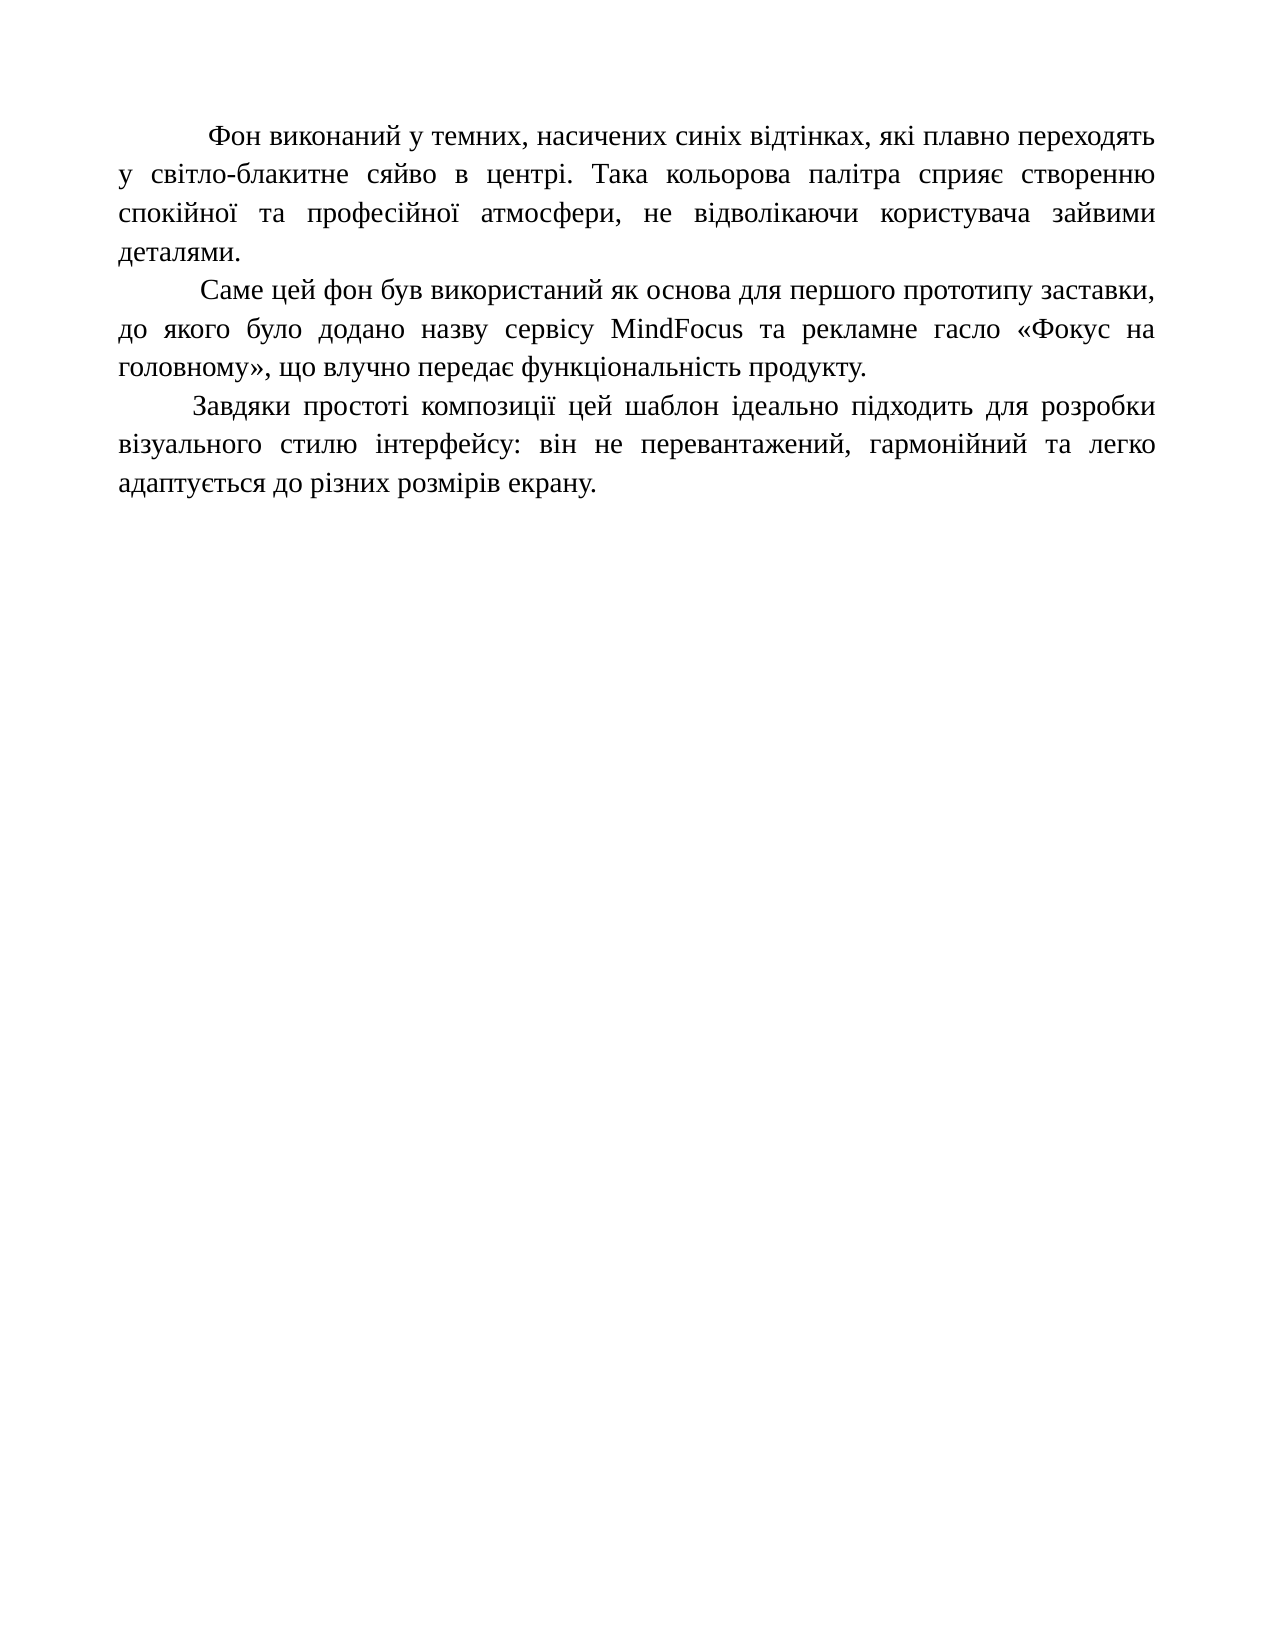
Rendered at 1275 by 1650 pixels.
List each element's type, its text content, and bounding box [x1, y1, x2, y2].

text Фон виконаний у темних, насичених синіх відтінках, які плавно переходять у світло-блакитне сяйво в центрі. Така кольорова палітра сприяє створенню спокійної та професійної атмосфери, не відволікаючи користувача зайвими деталями. Саме цей фон був використаний як основа для першого прототипу заставки, до якого було додано назву сервісу MindFocus та рекламне гасло «Фокус на головному», що влучно передає функціональність продукту. Завдяки простоті композиції цей шаблон ідеально підходить для розробки візуального стилю інтерфейсу: він не перевантажений, гармонійний та легко адаптується до різних розмірів екрану. [118, 118, 1157, 498]
